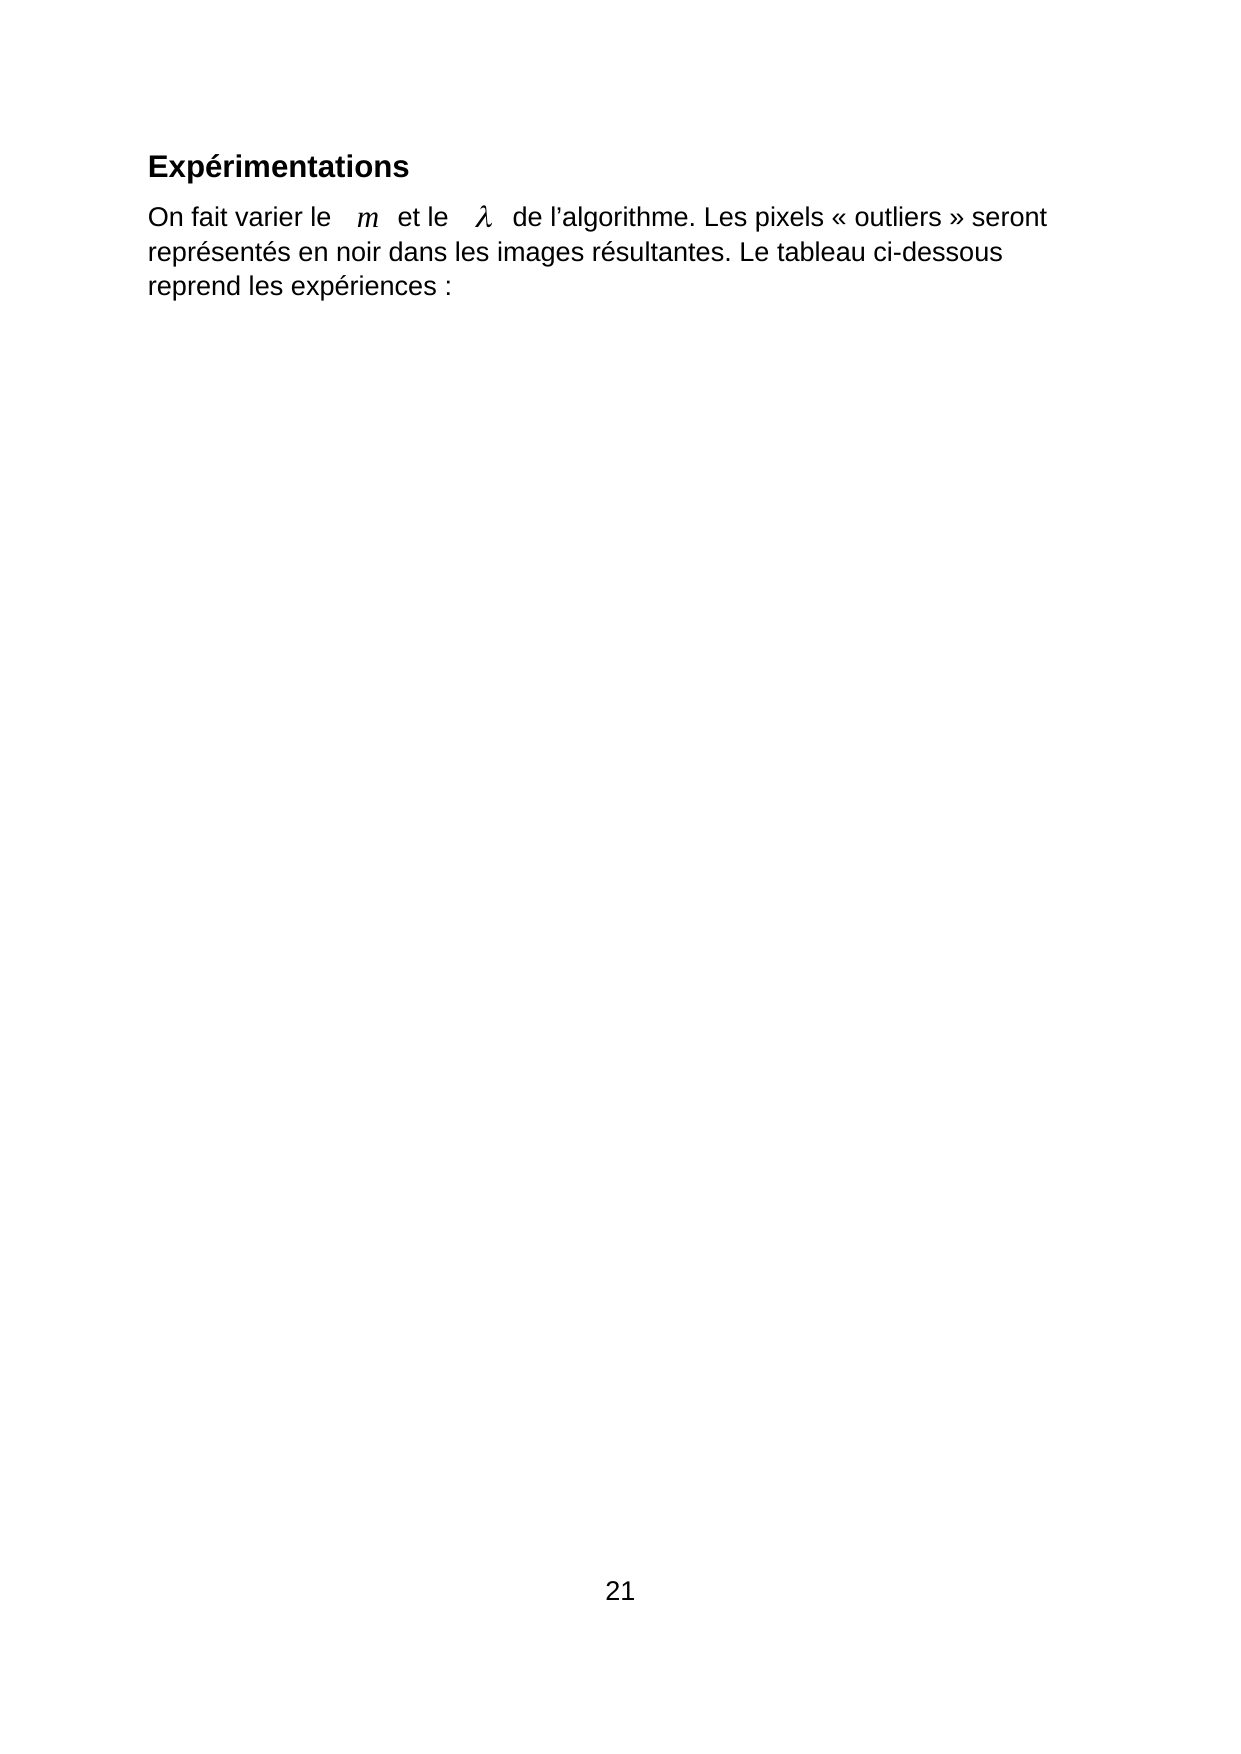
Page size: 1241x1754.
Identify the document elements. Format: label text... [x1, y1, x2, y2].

text Expérimentations [148, 148, 1093, 183]
text On fait varier le et le de l’algorithme. Les pixels « outliers » seront représentés en noir dans les images résultantes. Le tableau ci-dessous reprend les expériences : [148, 199, 1093, 301]
